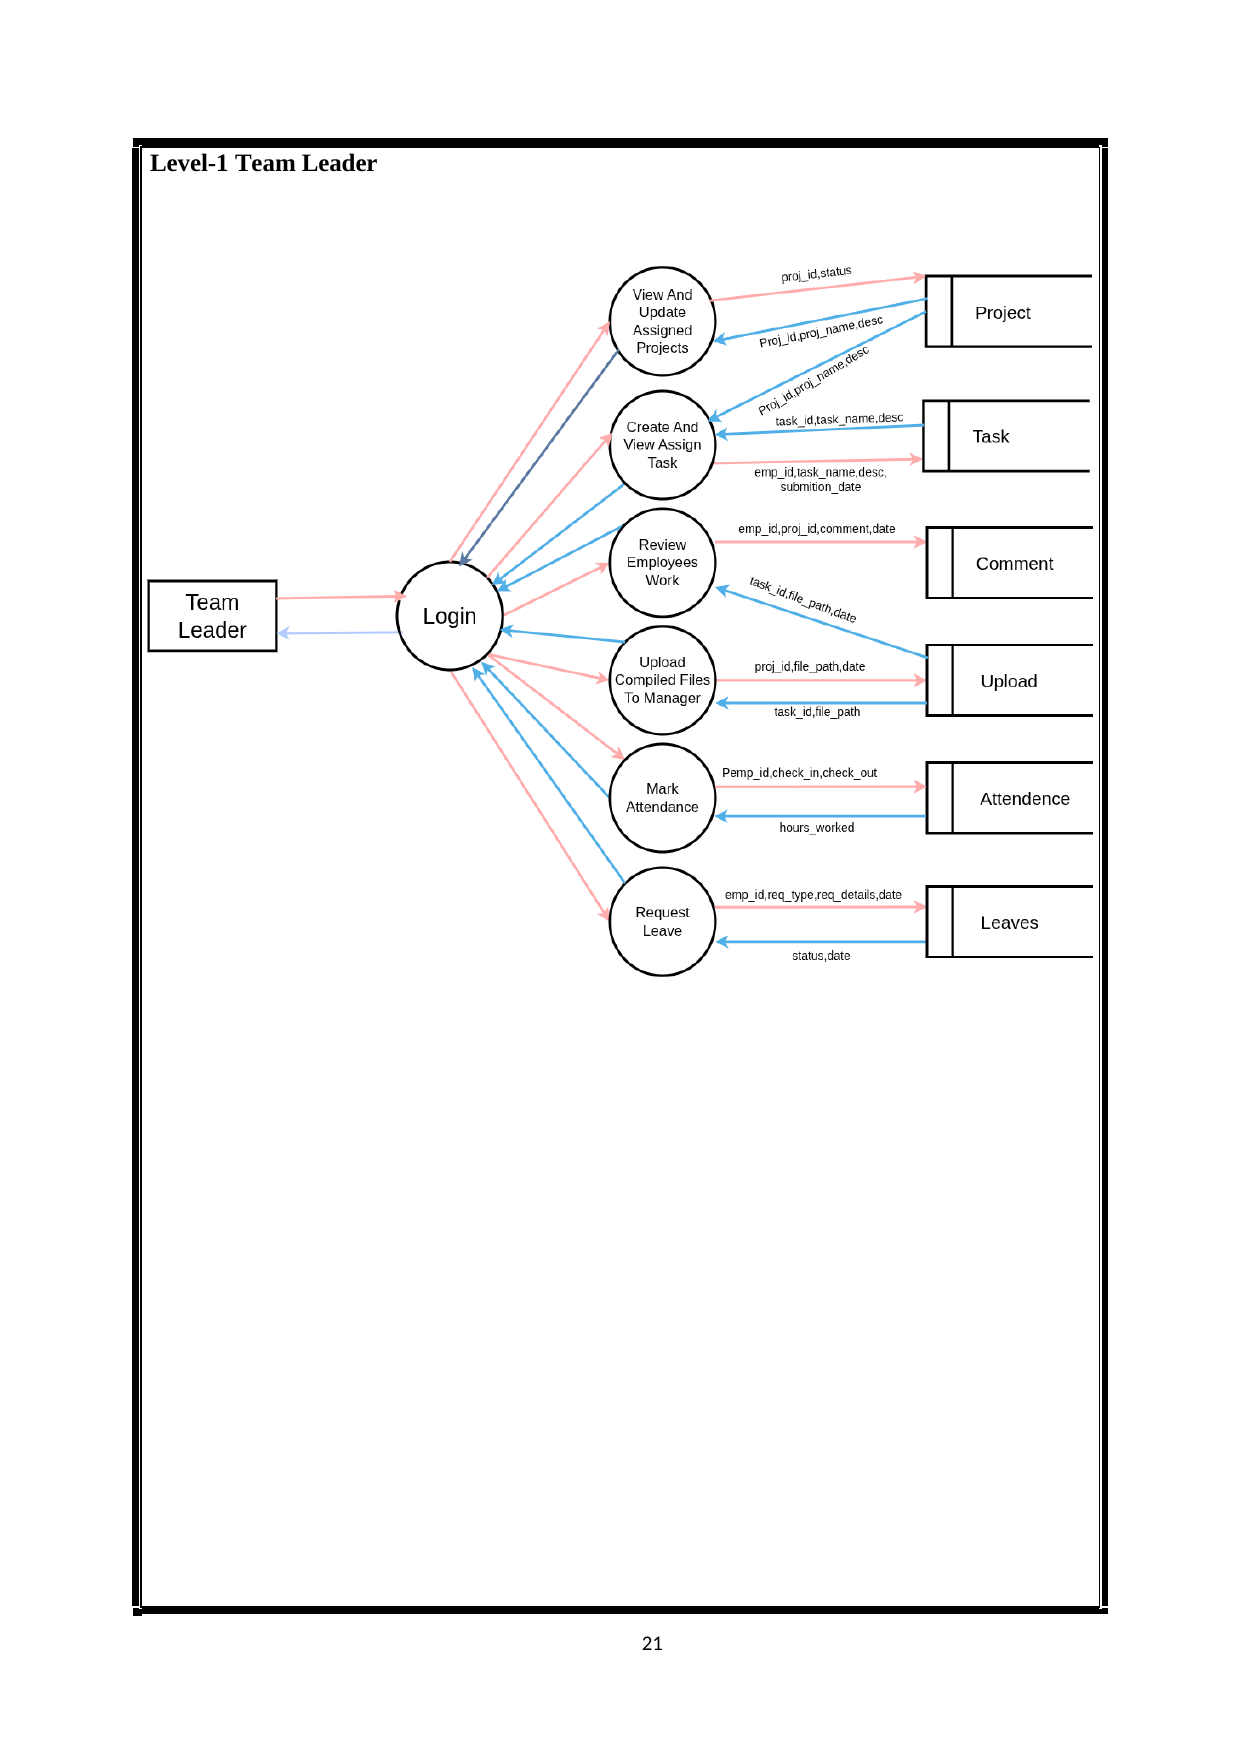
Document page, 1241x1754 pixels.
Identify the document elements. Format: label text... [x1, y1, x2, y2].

picture [144, 260, 1096, 977]
text Level-1 Team Leader [150, 148, 1123, 177]
